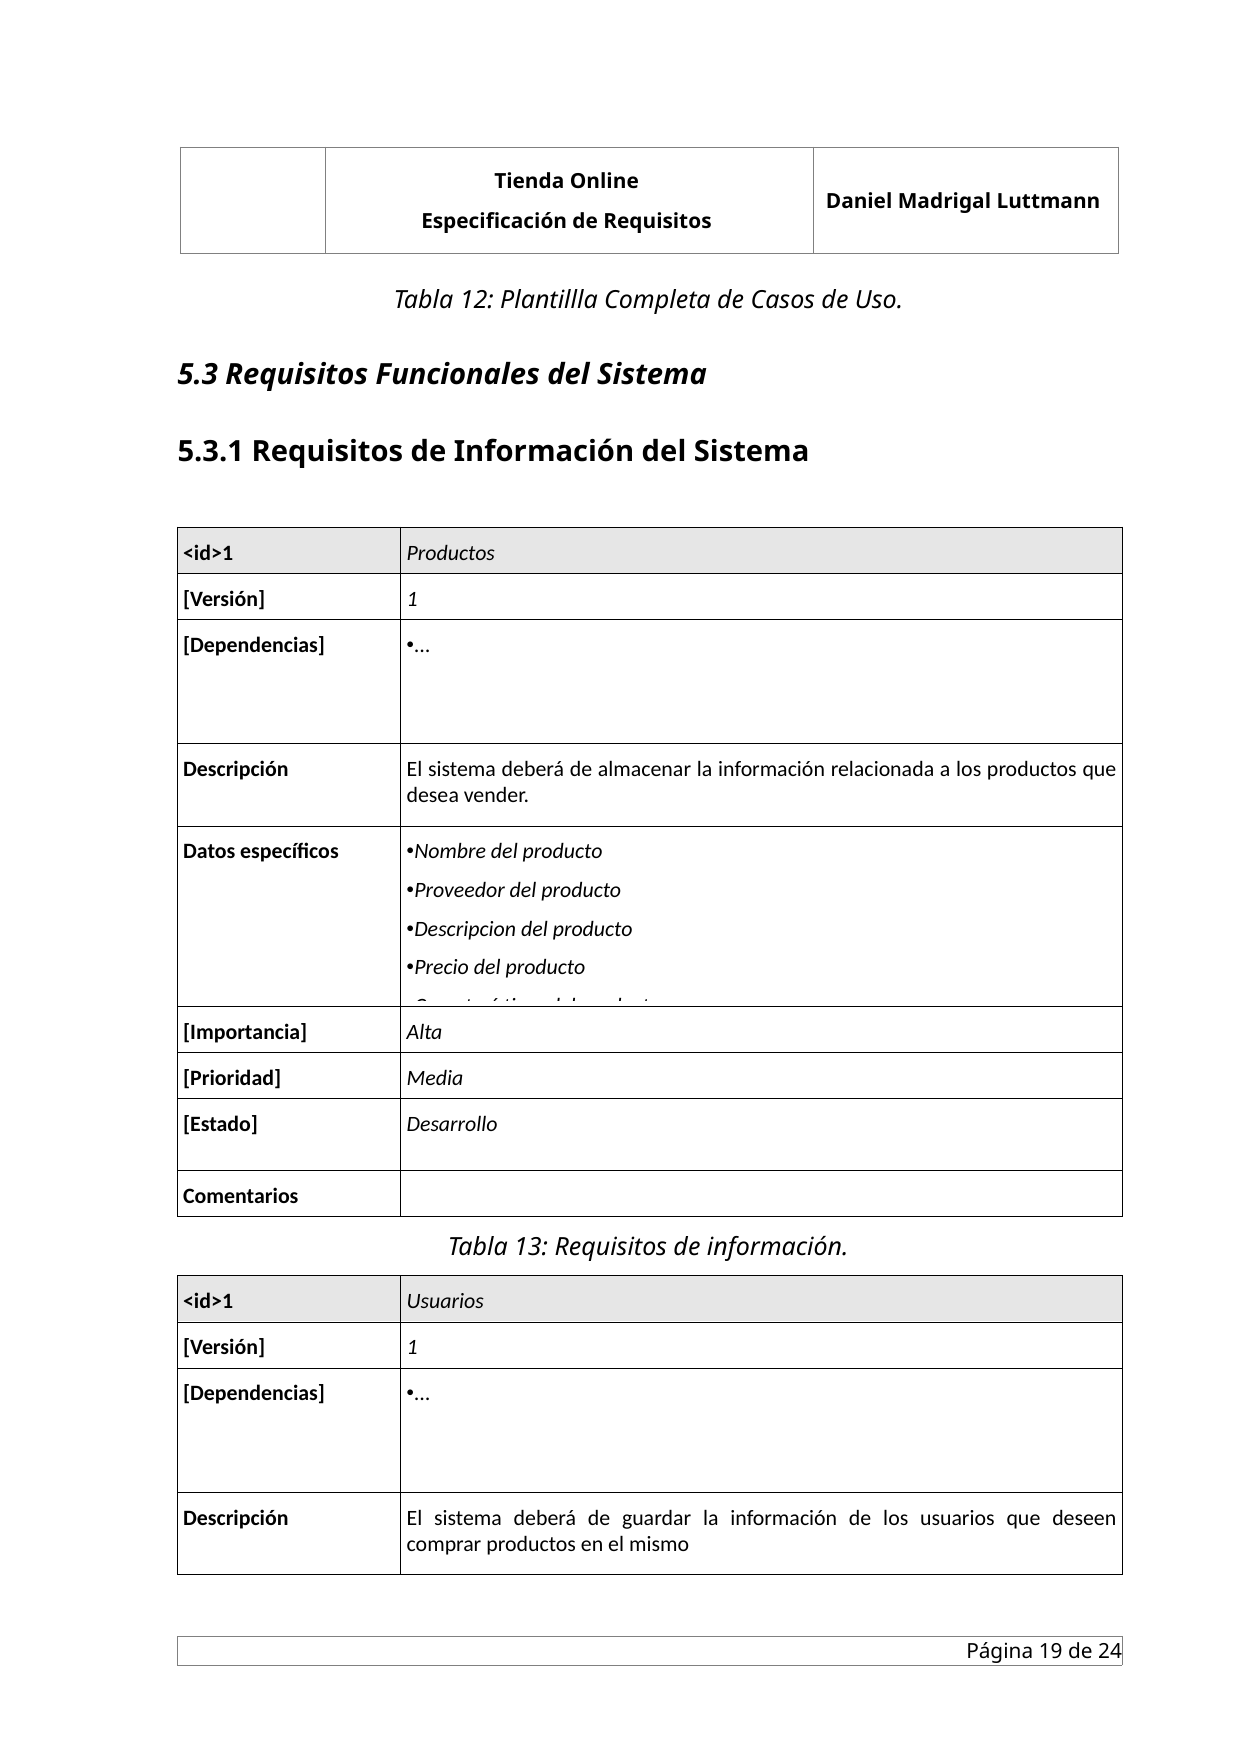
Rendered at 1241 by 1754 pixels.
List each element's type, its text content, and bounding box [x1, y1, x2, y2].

table_cell El sistema deberá de almacenar la información relacionada a los productos que desea vender. [401, 744, 1122, 826]
table_cell Descripción [178, 744, 400, 826]
table_header <id>1 [178, 1276, 400, 1321]
table_cell Descripción [178, 1493, 400, 1574]
table_header Usuarios [401, 1276, 1122, 1321]
table_cell ... [401, 1369, 1122, 1491]
subtitle Requisitos de Información del Sistema [177, 431, 1122, 470]
table_cell Comentarios [178, 1171, 400, 1216]
text Tabla 12: Plantillla Completa de Casos de Uso. [177, 282, 1122, 316]
table_cell [Dependencias] [178, 620, 400, 743]
table_cell ... [401, 620, 1122, 743]
table_cell [Prioridad] [178, 1053, 400, 1098]
table_cell Alta [401, 1007, 1122, 1052]
table_cell [Estado] [178, 1099, 400, 1170]
table_cell 1 [401, 574, 1122, 619]
table_cell [Importancia] [178, 1007, 400, 1052]
table_header <id>1 [178, 528, 400, 573]
table_cell [Versión] [178, 574, 400, 619]
text Tabla 13: Requisitos de información. [177, 1229, 1122, 1263]
table_cell Media [401, 1053, 1122, 1098]
subtitle Requisitos Funcionales del Sistema [177, 353, 1122, 393]
table_cell 1 [401, 1323, 1122, 1367]
table_cell Nombre del producto Proveedor del producto Descripcion del producto Precio del producto Características del producto [401, 827, 1122, 1006]
table_cell El sistema deberá de guardar la información de los usuarios que deseen comprar productos en el mismo [401, 1493, 1122, 1574]
table_cell Desarrollo [401, 1099, 1122, 1170]
table_cell [Versión] [178, 1323, 400, 1367]
table_cell [401, 1171, 1122, 1216]
table_cell Datos específicos [178, 827, 400, 1006]
table_cell [Dependencias] [178, 1369, 400, 1491]
table_header Productos [401, 528, 1122, 573]
